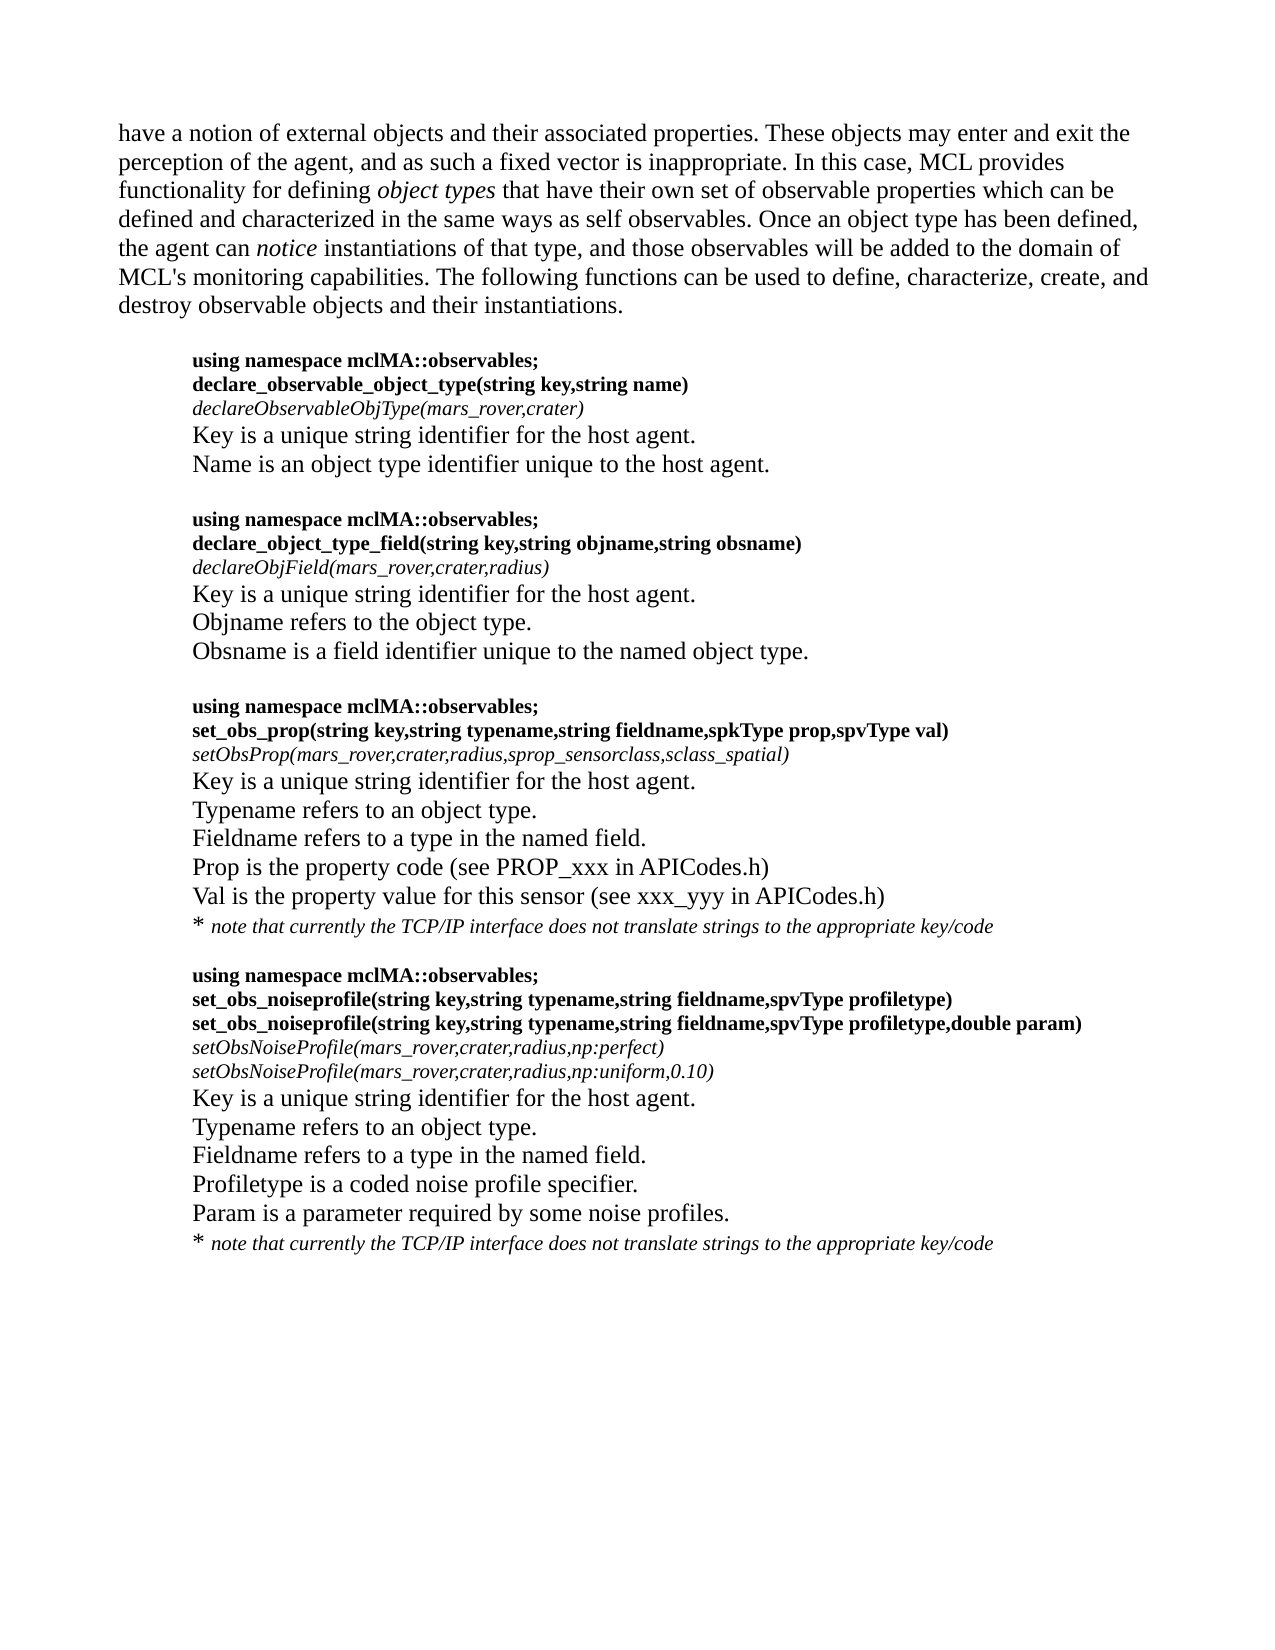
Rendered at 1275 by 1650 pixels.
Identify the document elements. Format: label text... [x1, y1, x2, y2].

text * note that currently the TCP/IP interface does not translate strings to the appropriate key/code [118, 1227, 1157, 1255]
text Obsname is a field identifier unique to the named object type. [118, 636, 1157, 665]
text set_obs_prop(string key,string typename,string fieldname,spkType prop,spvType val) [118, 718, 1157, 742]
text using namespace mclMA::observables; [118, 962, 1157, 987]
text Val is the property value for this sensor (see xxx_yyy in APICodes.h) [118, 881, 1157, 910]
text Fieldname refers to a type in the named field. [118, 823, 1157, 852]
text * note that currently the TCP/IP interface does not translate strings to the appropriate key/code [118, 910, 1157, 938]
text Fieldname refers to a type in the named field. [118, 1140, 1157, 1169]
text declareObservableObjType(mars_rover,crater) Key is a unique string identifier for the host agent. [118, 396, 1157, 449]
text have a notion of external objects and their associated properties. These objects may enter and exit the perception of the agent, and as such a fixed vector is inappropriate. In this case, MCL provides functionality for defining object types that have their own set of observable properties which can be defined and characterized in the same ways as self observables. Once an object type has been defined, the agent can notice instantiations of that type, and those observables will be added to the domain of MCL's monitoring capabilities. The following functions can be used to define, characterize, create, and destroy observable objects and their instantiations. [118, 118, 1157, 319]
text using namespace mclMA::observables; [118, 694, 1157, 718]
text Typename refers to an object type. [118, 795, 1157, 823]
text Profiletype is a coded noise profile specifier. [118, 1169, 1157, 1198]
text setObsProp(mars_rover,crater,radius,sprop_sensorclass,sclass_spatial) Key is a unique string identifier for the host agent. [118, 742, 1157, 795]
text Name is an object type identifier unique to the host agent. [118, 449, 1157, 478]
text set_obs_noiseprofile(string key,string typename,string fieldname,spvType profiletype) [118, 987, 1157, 1011]
text using namespace mclMA::observables; [118, 507, 1157, 531]
text Objname refers to the object type. [118, 607, 1157, 636]
text declare_observable_object_type(string key,string name) [118, 372, 1157, 396]
text declareObjField(mars_rover,crater,radius) Key is a unique string identifier for the host agent. [118, 555, 1157, 607]
text using namespace mclMA::observables; [118, 348, 1157, 372]
text Param is a parameter required by some noise profiles. [118, 1198, 1157, 1227]
text Typename refers to an object type. [118, 1112, 1157, 1140]
text declare_object_type_field(string key,string objname,string obsname) [118, 531, 1157, 555]
text Prop is the property code (see PROP_xxx in APICodes.h) [118, 852, 1157, 881]
text setObsNoiseProfile(mars_rover,crater,radius,np:perfect) setObsNoiseProfile(mars_rover,crater,radius,np:uniform,0.10) Key is a unique string identifier for the host agent. [118, 1035, 1157, 1112]
text set_obs_noiseprofile(string key,string typename,string fieldname,spvType profiletype,double param) [118, 1011, 1157, 1035]
